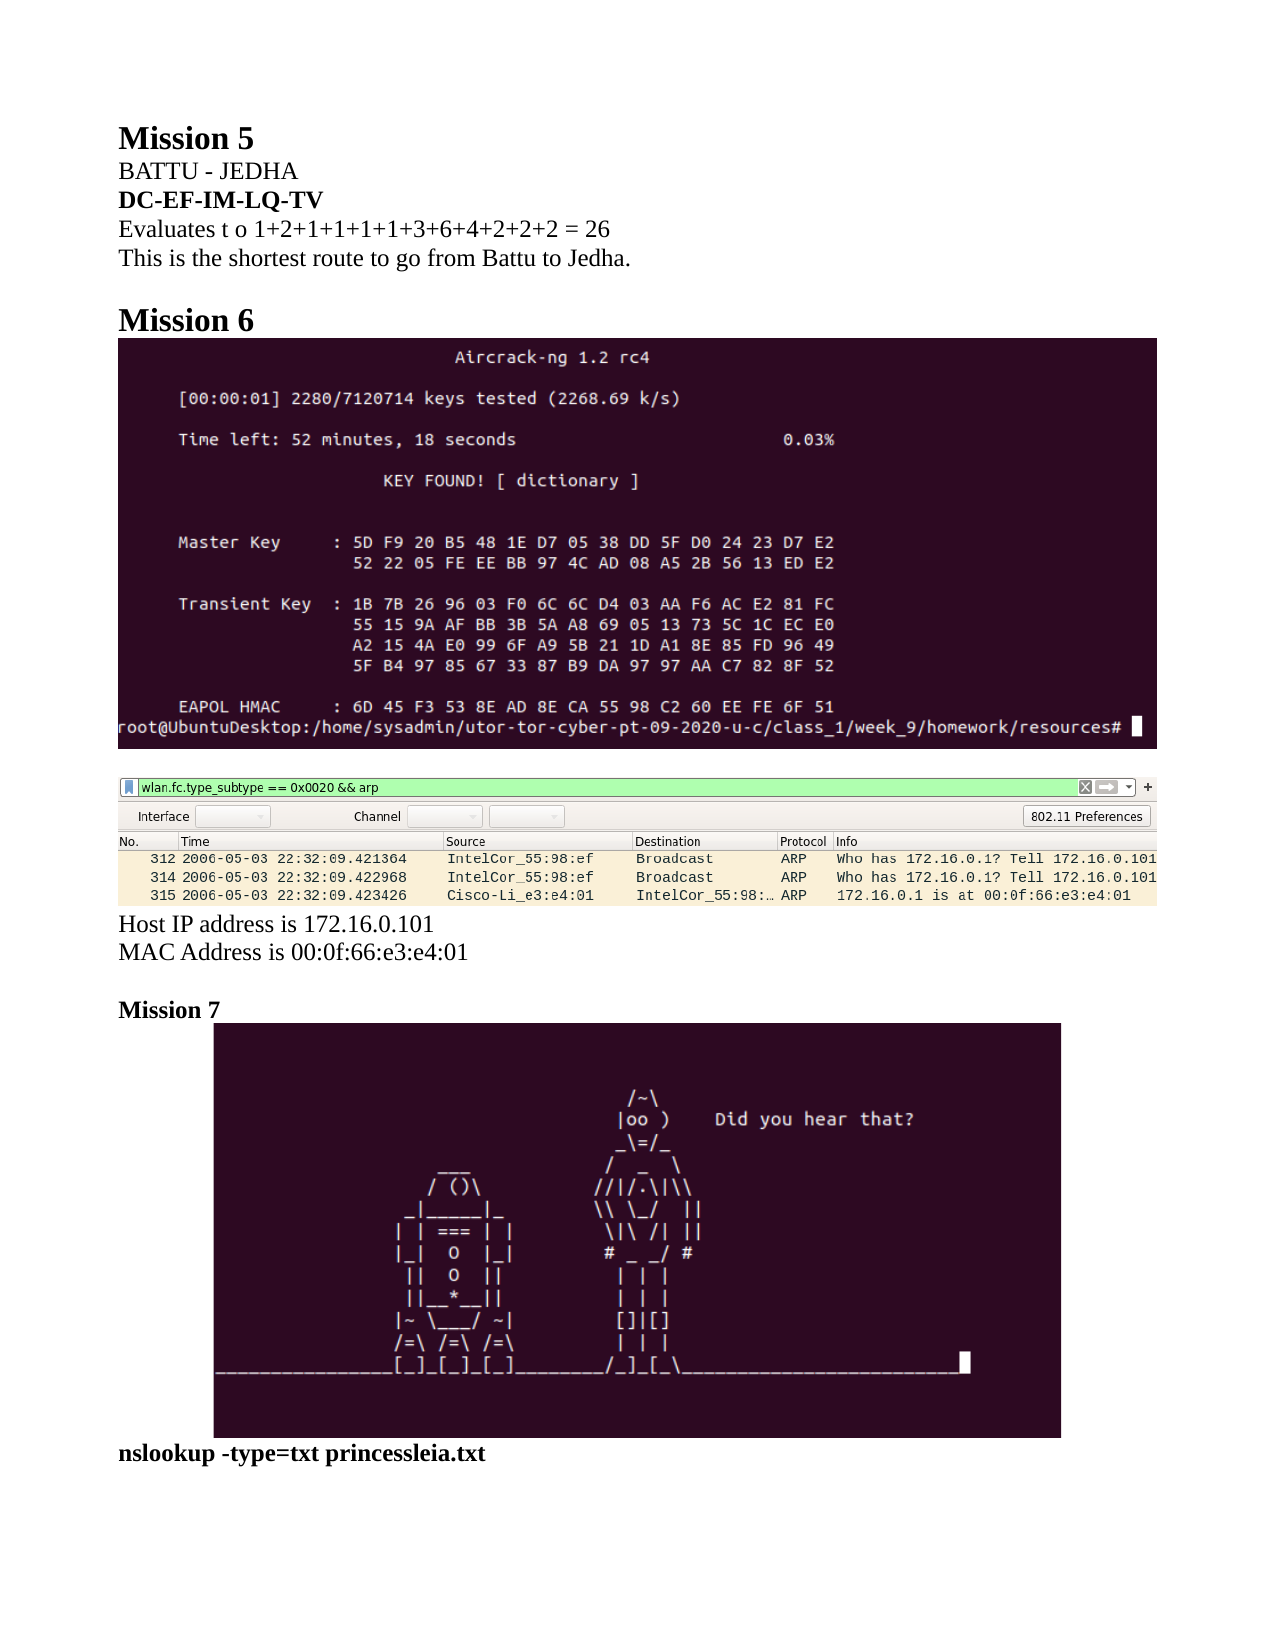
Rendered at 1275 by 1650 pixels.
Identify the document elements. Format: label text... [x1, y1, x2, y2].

text Mission 5 [118, 118, 1157, 156]
text MAC Address is 00:0f:66:e3:e4:01 [118, 937, 1157, 966]
picture [213, 1023, 1062, 1438]
text Mission 7 [118, 995, 1157, 1024]
text This is the shortest route to go from Battu to Jedha. [118, 243, 1157, 271]
text Host IP address is 172.16.0.101 [118, 909, 1157, 937]
text Mission 6 [118, 300, 1157, 338]
picture [118, 338, 1157, 749]
text Evaluates t o 1+2+1+1+1+1+3+6+4+2+2+2 = 26 [118, 214, 1157, 243]
text nslookup -type=txt princessleia.txt [118, 1024, 1157, 1466]
picture [118, 777, 1157, 909]
text BATTU - JEDHA DC-EF-IM-LQ-TV [118, 156, 1157, 214]
